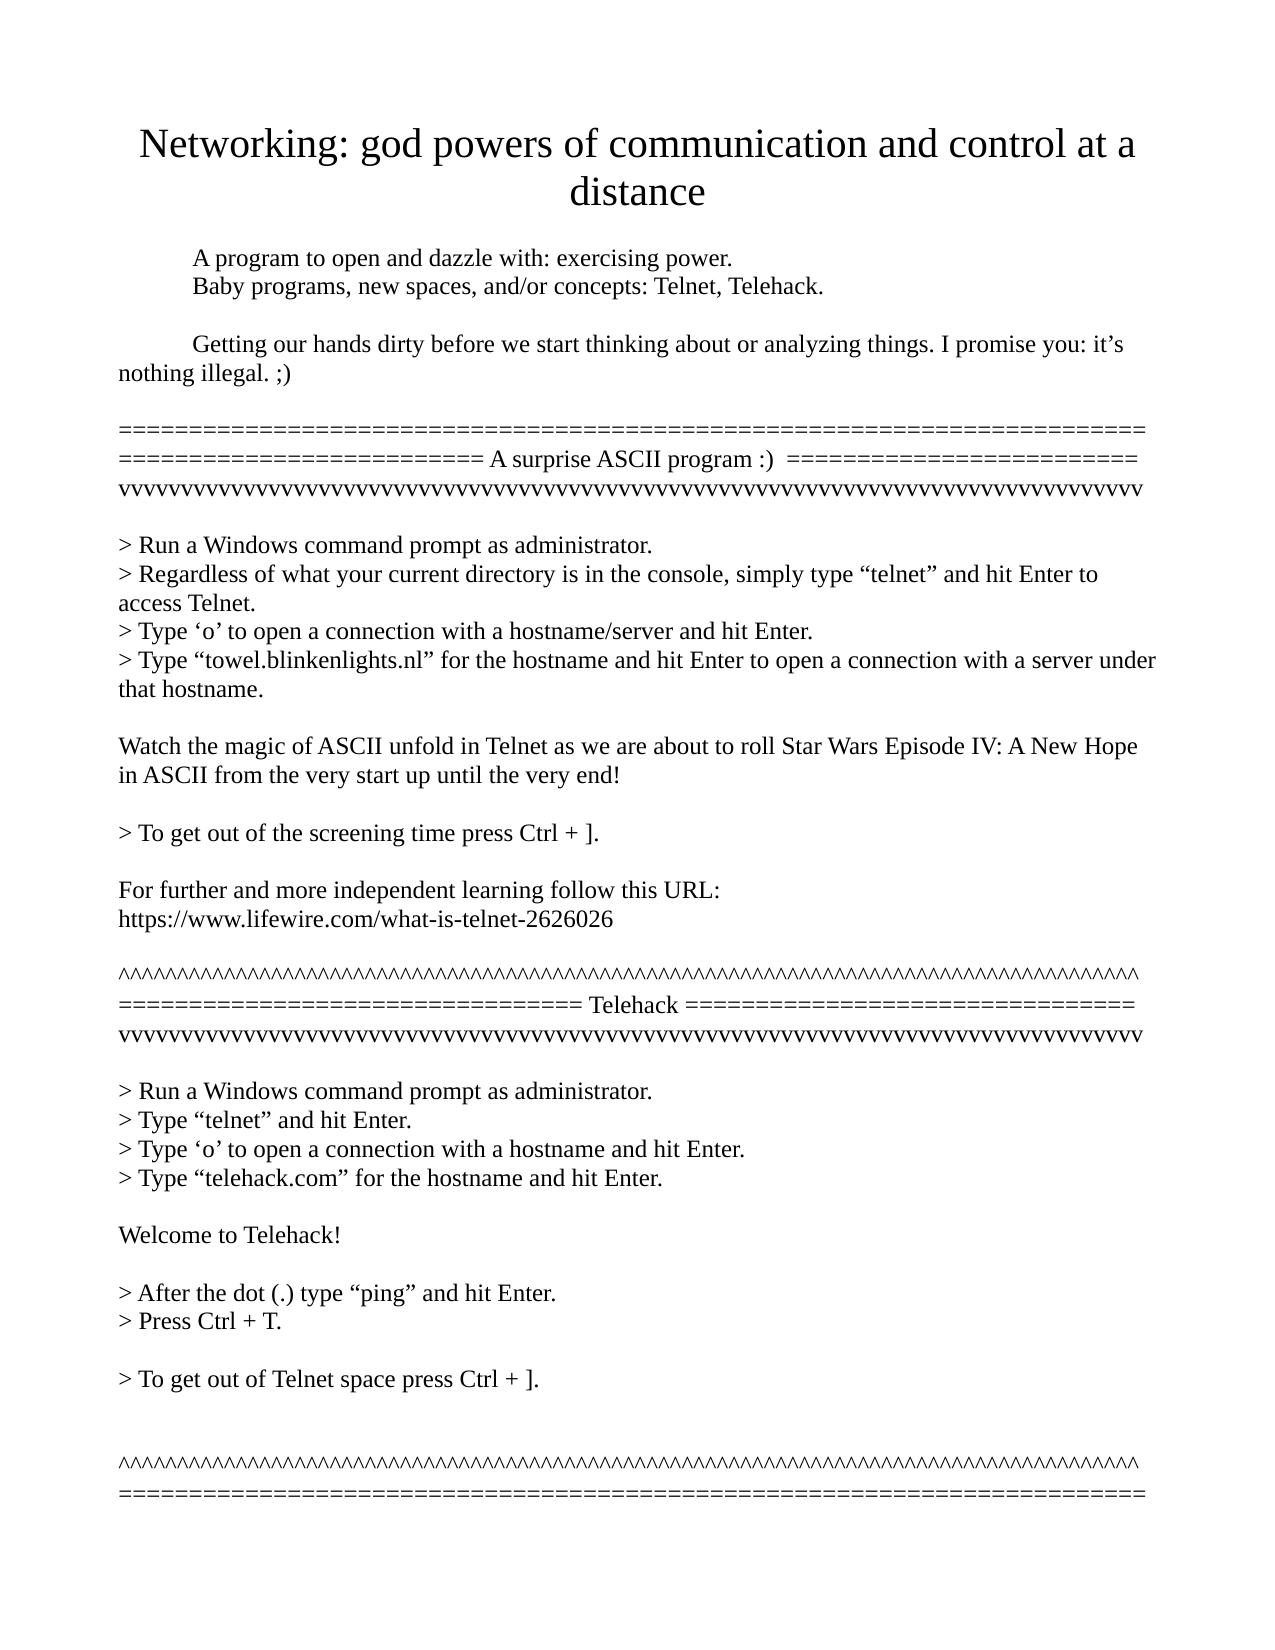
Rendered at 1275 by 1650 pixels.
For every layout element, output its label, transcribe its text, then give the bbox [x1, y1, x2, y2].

text ========================================================================= [118, 415, 1157, 444]
text > To get out of the screening time press Ctrl + ]. [118, 818, 1157, 846]
text ========================================================================= [118, 1479, 1157, 1508]
text A program to open and dazzle with: exercising power. [118, 243, 1157, 271]
text ================================= Telehack ================================ [118, 990, 1157, 1019]
text Welcome to Telehack! [118, 1220, 1157, 1249]
text Getting our hands dirty before we start thinking about or analyzing things. I promise you: it’s nothing illegal. ;) [118, 329, 1157, 386]
text > Type “telehack.com” for the hostname and hit Enter. [118, 1163, 1157, 1191]
text > Type “towel.blinkenlights.nl” for the hostname and hit Enter to open a connection with a server under that hostname. [118, 645, 1157, 703]
text For further and more independent learning follow this URL: [118, 875, 1157, 904]
text > Run a Windows command prompt as administrator. [118, 1076, 1157, 1105]
text > To get out of Telnet space press Ctrl + ]. [118, 1364, 1157, 1393]
text > Type ‘o’ to open a connection with a hostname and hit Enter. [118, 1134, 1157, 1163]
text > Type ‘o’ to open a connection with a hostname/server and hit Enter. [118, 616, 1157, 645]
text > Type “telnet” and hit Enter. [118, 1105, 1157, 1134]
text ^^^^^^^^^^^^^^^^^^^^^^^^^^^^^^^^^^^^^^^^^^^^^^^^^^^^^^^^^^^^^^^^^^^^^^^^^^^^^^^^^^^^^^^ [118, 1450, 1157, 1479]
text https://www.lifewire.com/what-is-telnet-2626026 [118, 904, 1157, 933]
text Networking: god powers of communication and control at a distance [118, 118, 1157, 214]
text ^^^^^^^^^^^^^^^^^^^^^^^^^^^^^^^^^^^^^^^^^^^^^^^^^^^^^^^^^^^^^^^^^^^^^^^^^^^^^^^^^^^^^^^ [118, 961, 1157, 990]
text ========================== A surprise ASCII program :) ========================= [118, 444, 1157, 473]
text > Run a Windows command prompt as administrator. [118, 530, 1157, 559]
text vvvvvvvvvvvvvvvvvvvvvvvvvvvvvvvvvvvvvvvvvvvvvvvvvvvvvvvvvvvvvvvvvvvvvvvvvvvvvvvvvv [118, 473, 1157, 501]
text Watch the magic of ASCII unfold in Telnet as we are about to roll Star Wars Episode IV: A New Hope in ASCII from the very start up until the very end! [118, 731, 1157, 789]
text > After the dot (.) type “ping” and hit Enter. [118, 1278, 1157, 1306]
text Baby programs, new spaces, and/or concepts: Telnet, Telehack. [118, 271, 1157, 300]
text > Regardless of what your current directory is in the console, simply type “telnet” and hit Enter to access Telnet. [118, 559, 1157, 616]
text > Press Ctrl + T. [118, 1306, 1157, 1335]
text vvvvvvvvvvvvvvvvvvvvvvvvvvvvvvvvvvvvvvvvvvvvvvvvvvvvvvvvvvvvvvvvvvvvvvvvvvvvvvvvvv [118, 1019, 1157, 1048]
